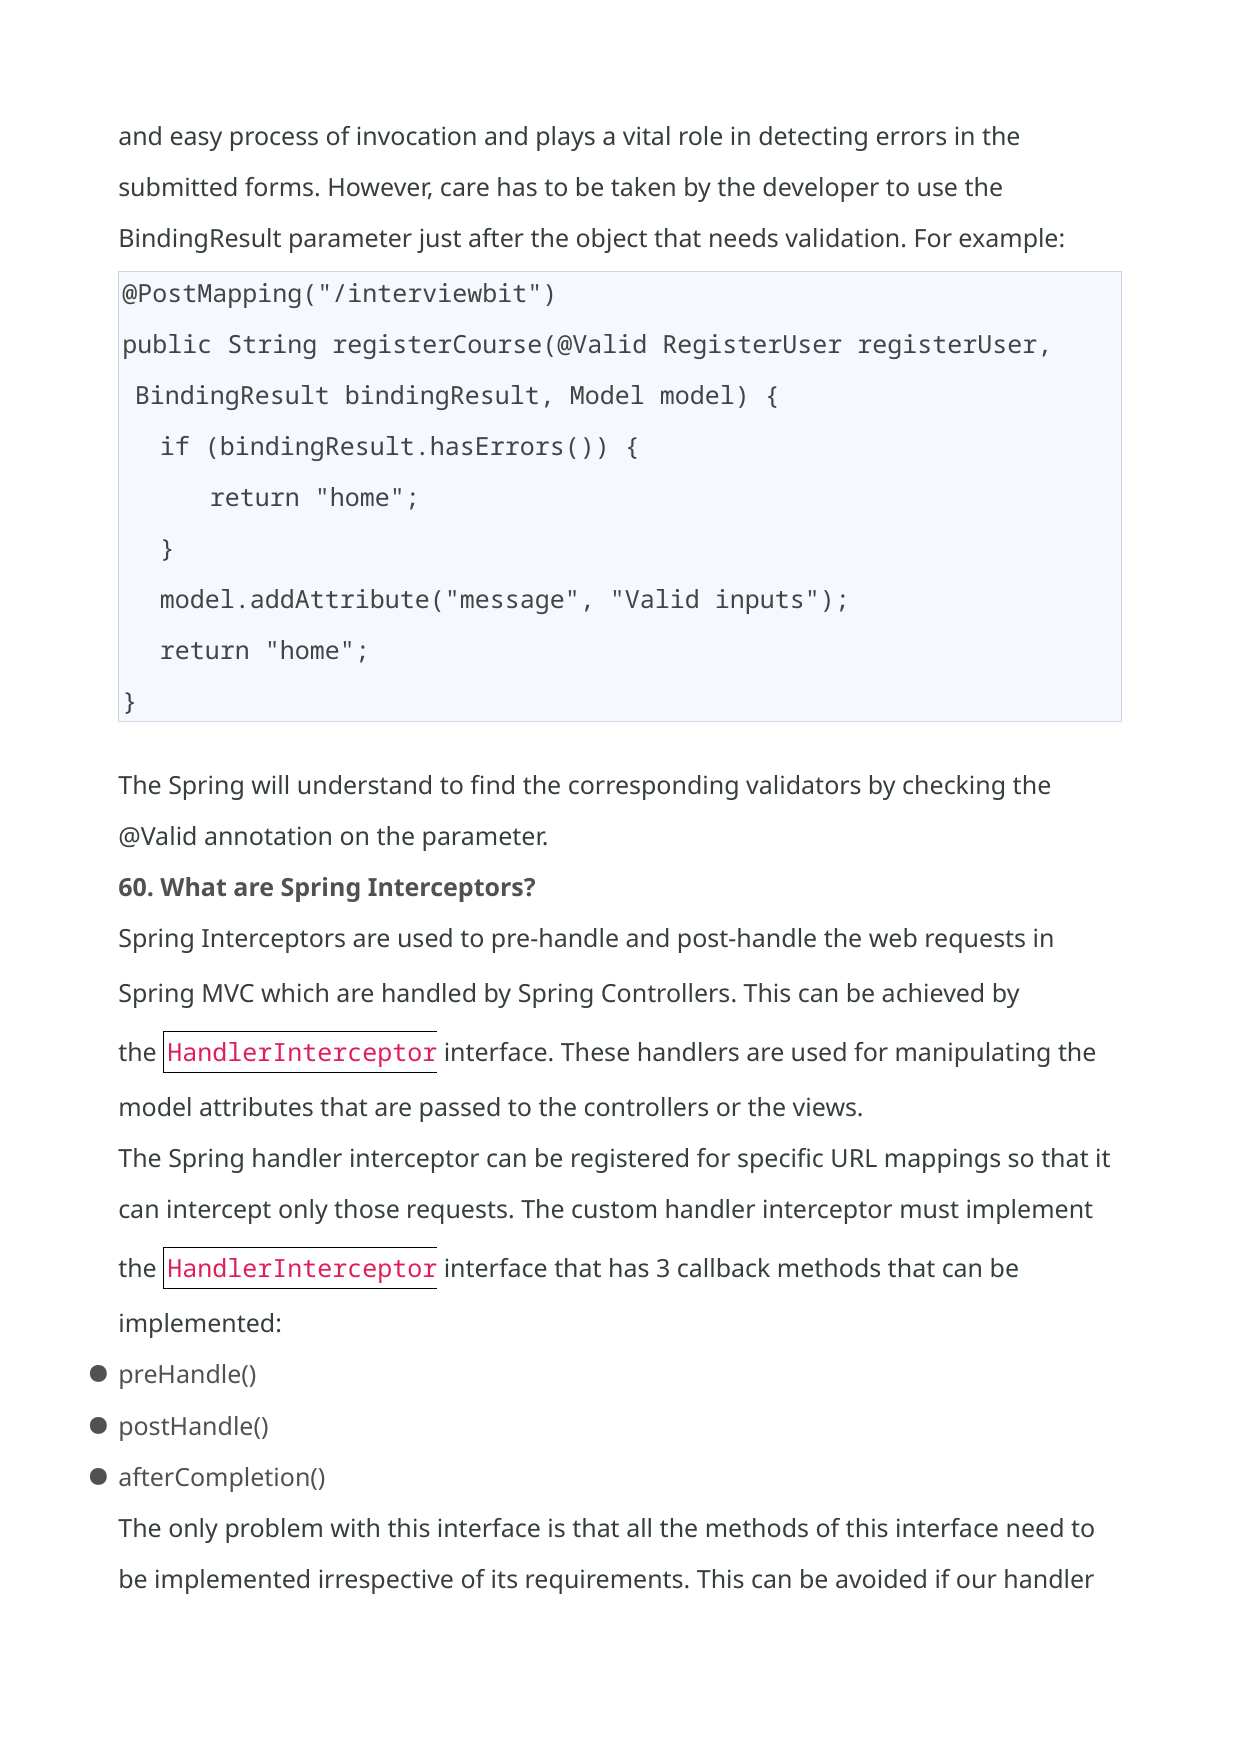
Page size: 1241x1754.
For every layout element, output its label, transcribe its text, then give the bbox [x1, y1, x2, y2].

text } [119, 679, 1121, 721]
text if (bindingResult.hasErrors()) { [119, 424, 1121, 462]
text The only problem with this interface is that all the methods of this interface need to be implemented irrespective of its requirements. This can be avoided if our handler [118, 1510, 1122, 1595]
text return "home"; [119, 475, 1121, 513]
list postHandle() [118, 1408, 1122, 1442]
text and easy process of invocation and plays a vital role in detecting errors in the submitted forms. However, care has to be taken by the developer to use the BindingResult parameter just after the object that needs validation. For example: [118, 118, 1122, 254]
list preHandle() [118, 1357, 1122, 1391]
list afterCompletion() [118, 1459, 1122, 1493]
text The Spring will understand to find the corresponding validators by checking the @Valid annotation on the parameter. [118, 768, 1122, 853]
text Spring Interceptors are used to pre-handle and post-handle the web requests in Spring MVC which are handled by Spring Controllers. This can be achieved by the HandlerInterceptor interface. These handlers are used for manipulating the model attributes that are passed to the controllers or the views. The Spring handler interceptor can be registered for specific URL mappings so that it can intercept only those requests. The custom handler interceptor must implement the HandlerInterceptor interface that has 3 callback methods that can be implemented: [118, 921, 1122, 1340]
text public String registerCourse(@Valid RegisterUser registerUser, [119, 322, 1121, 360]
text } [119, 526, 1121, 564]
text return "home"; [119, 628, 1121, 667]
subtitle 60. What are Spring Interceptors? [118, 870, 1122, 904]
text @PostMapping("/interviewbit") [119, 272, 1121, 309]
text model.addAttribute("message", "Valid inputs"); [119, 577, 1121, 616]
text BindingResult bindingResult, Model model) { [119, 373, 1121, 411]
